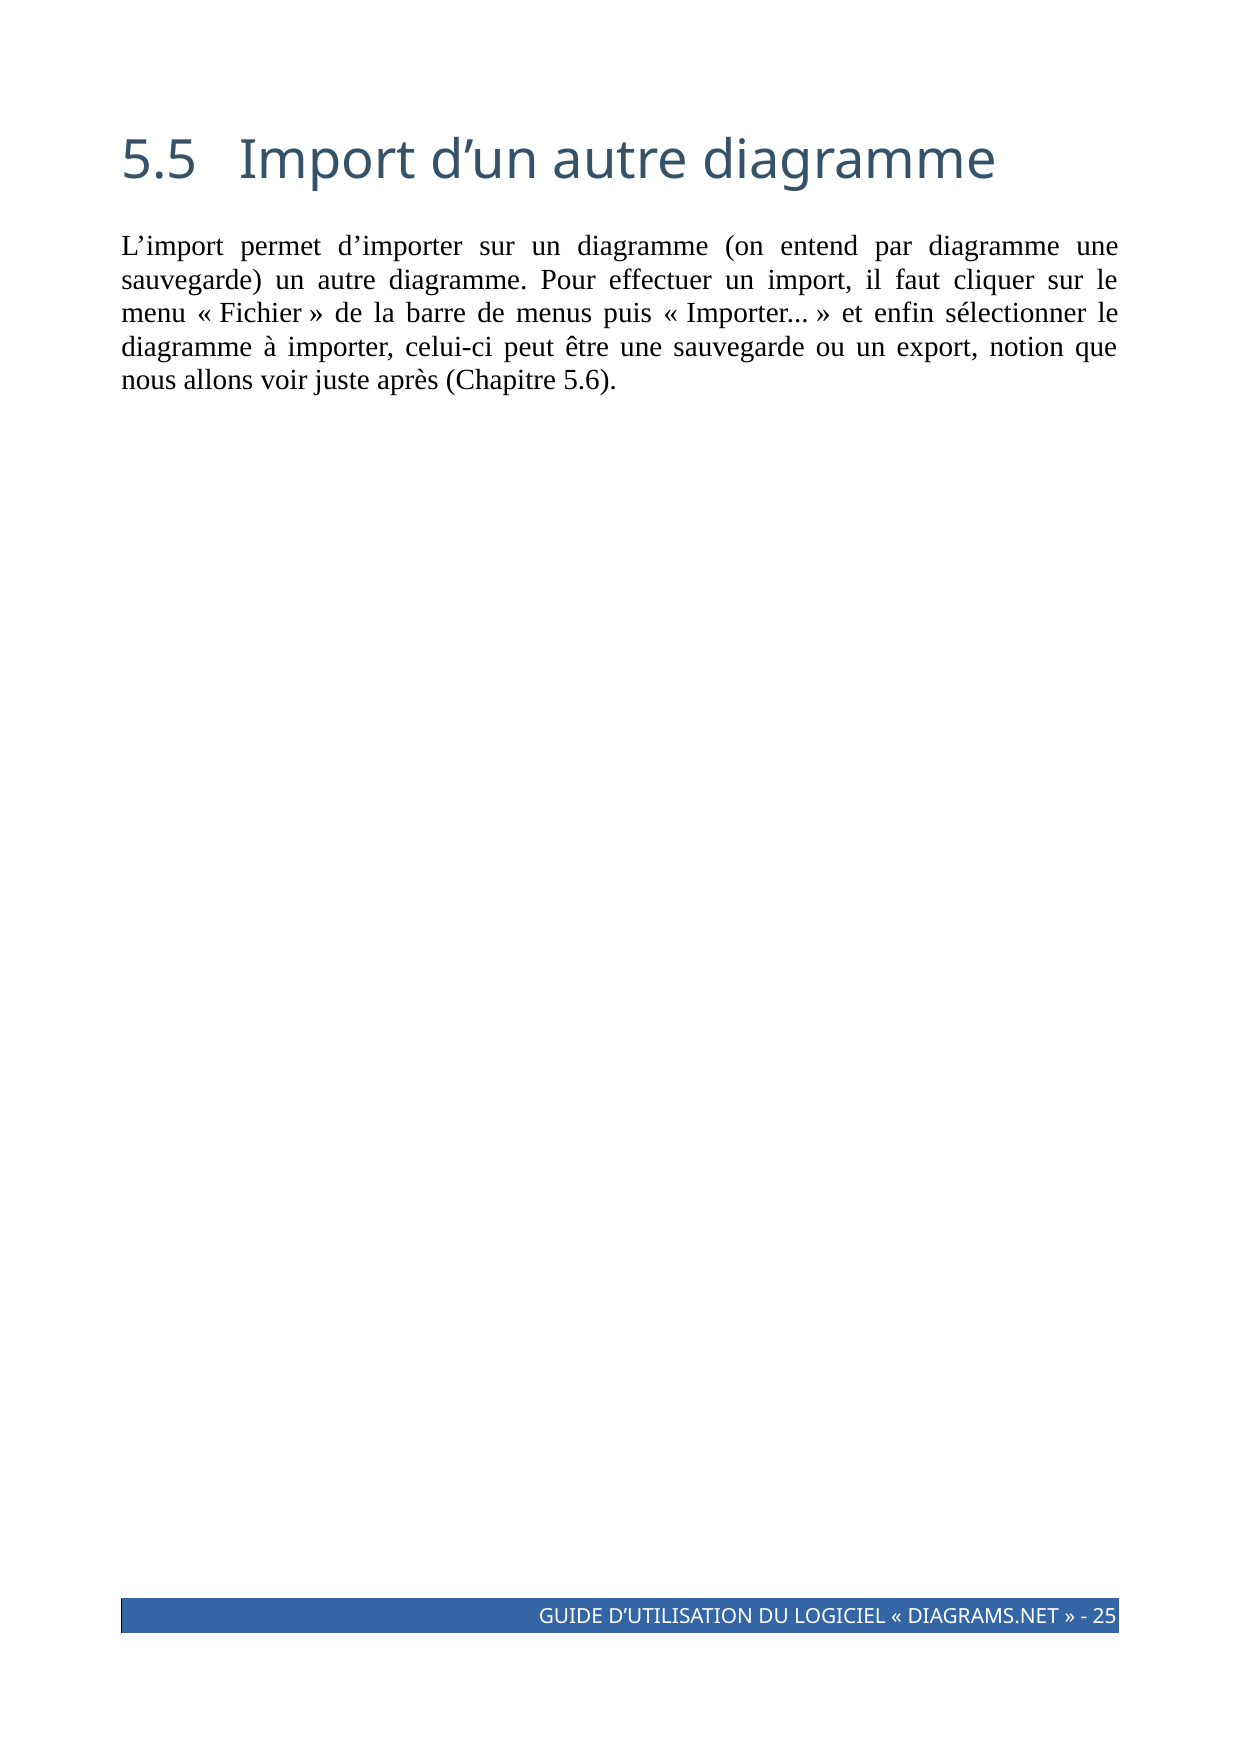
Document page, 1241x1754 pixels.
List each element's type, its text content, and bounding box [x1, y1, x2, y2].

text 5.5 Import d’un autre diagramme [121, 121, 1119, 195]
text L’import permet d’importer sur un diagramme (on entend par diagramme une sauvegarde) un autre diagramme. Pour effectuer un import, il faut cliquer sur le menu « Fichier » de la barre de menus puis « Importer... » et enfin sélectionner le diagramme à importer, celui-ci peut être une sauvegarde ou un export, notion que nous allons voir juste après (Chapitre 5.6). [121, 228, 1119, 396]
